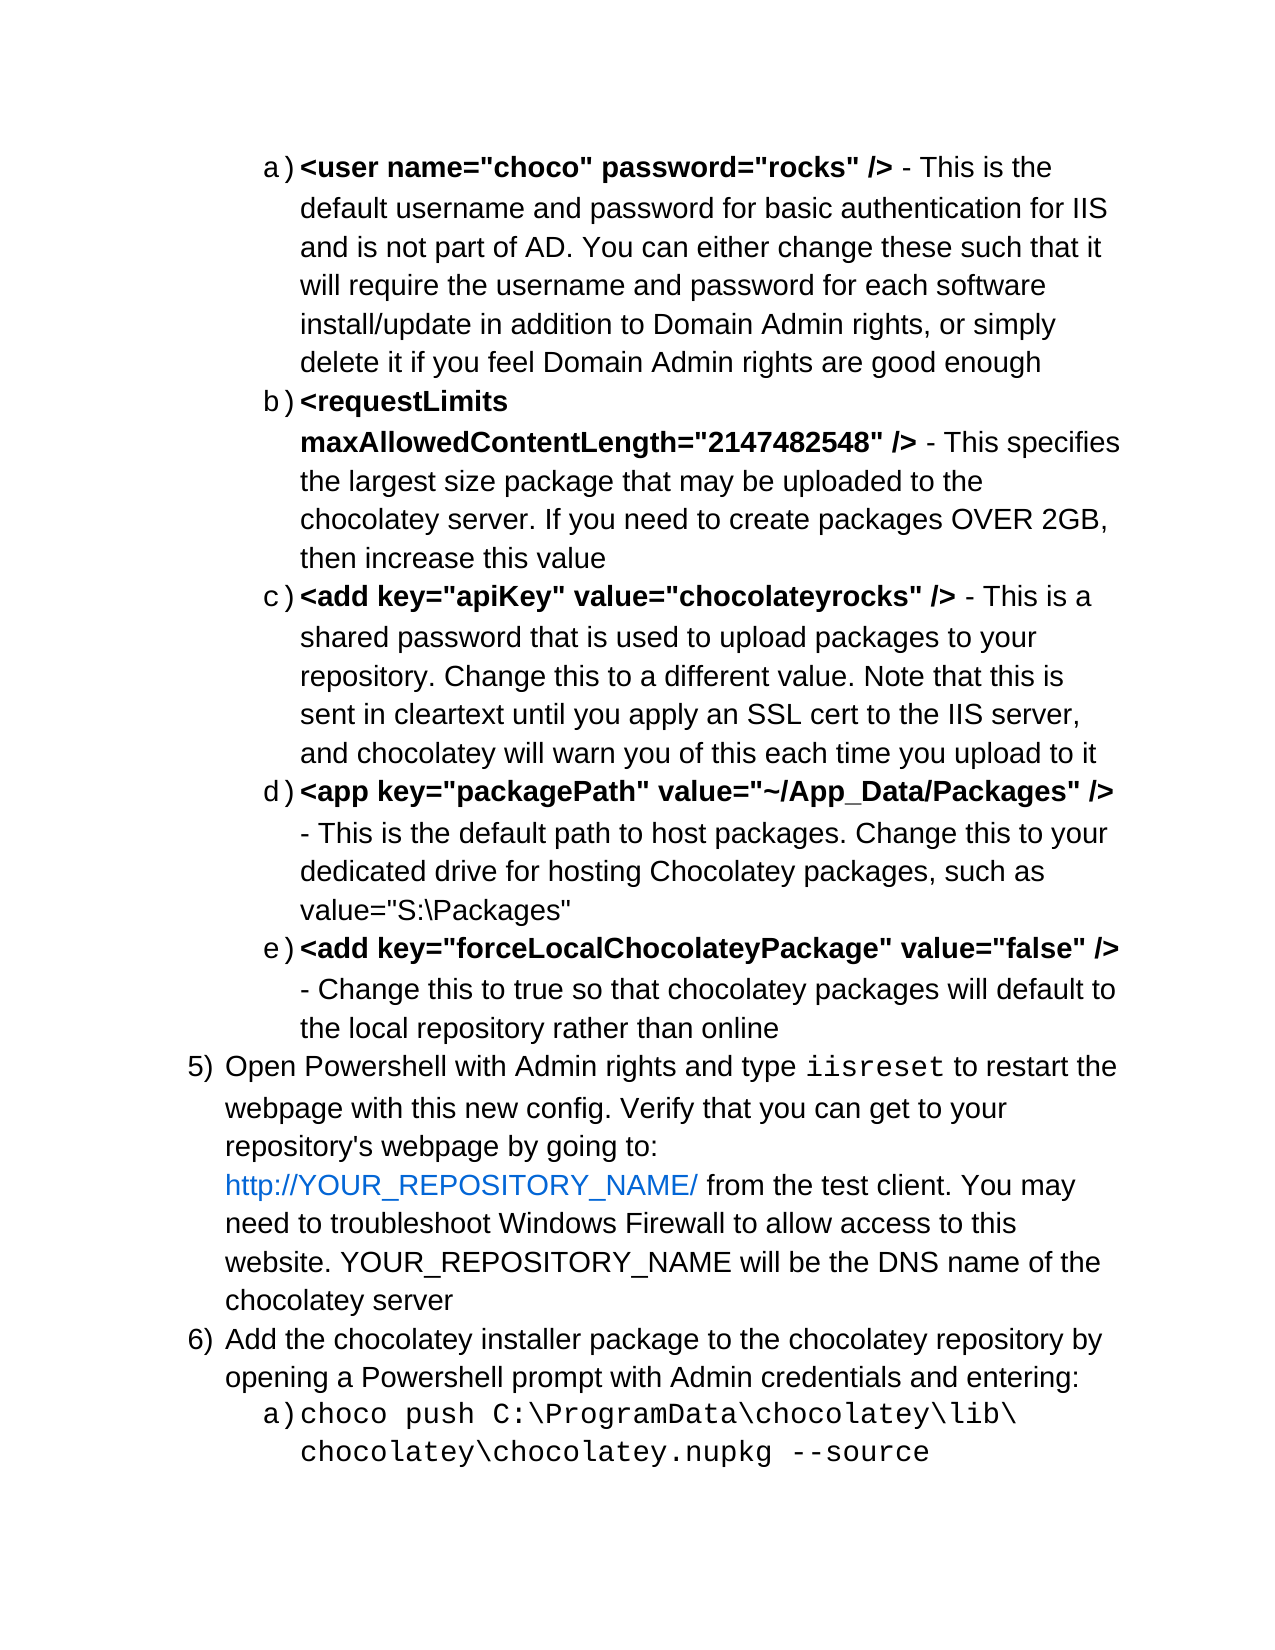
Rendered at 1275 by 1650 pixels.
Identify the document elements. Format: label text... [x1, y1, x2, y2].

list choco push C:\ProgramData\chocolatey\lib\chocolatey\chocolatey.nupkg --source [262, 1399, 1125, 1470]
list <requestLimits maxAllowedContentLength="2147482548" /> - This specifies the largest size package that may be uploaded to the chocolatey server. If you need to create packages OVER 2GB, then increase this value [262, 384, 1125, 574]
list <add key="forceLocalChocolateyPackage" value="false" /> - Change this to true so that chocolatey packages will default to the local repository rather than online [262, 931, 1125, 1044]
list Open Powershell with Admin rights and type iisreset to restart the webpage with this new config. Verify that you can get to your repository's webpage by going to: http://YOUR_REPOSITORY_NAME/ from the test client. You may need to troubleshoot Windows Firewall to allow access to this website. YOUR_REPOSITORY_NAME will be the DNS name of the chocolatey server [187, 1049, 1125, 1317]
list Add the chocolatey installer package to the chocolatey repository by opening a Powershell prompt with Admin credentials and entering: [187, 1322, 1125, 1394]
list <add key="apiKey" value="chocolateyrocks" /> - This is a shared password that is used to upload packages to your repository. Change this to a different value. Note that this is sent in cleartext until you apply an SSL cert to the IIS server, and chocolatey will warn you of this each time you upload to it [262, 579, 1125, 769]
list <app key="packagePath" value="~/App_Data/Packages" /> - This is the default path to host packages. Change this to your dedicated drive for hosting Chocolatey packages, such as value="S:\Packages" [262, 774, 1125, 926]
list <user name="choco" password="rocks" /> - This is the default username and password for basic authentication for IIS and is not part of AD. You can either change these such that it will require the username and password for each software install/update in addition to Domain Admin rights, or simply delete it if you feel Domain Admin rights are good enough [262, 150, 1125, 379]
